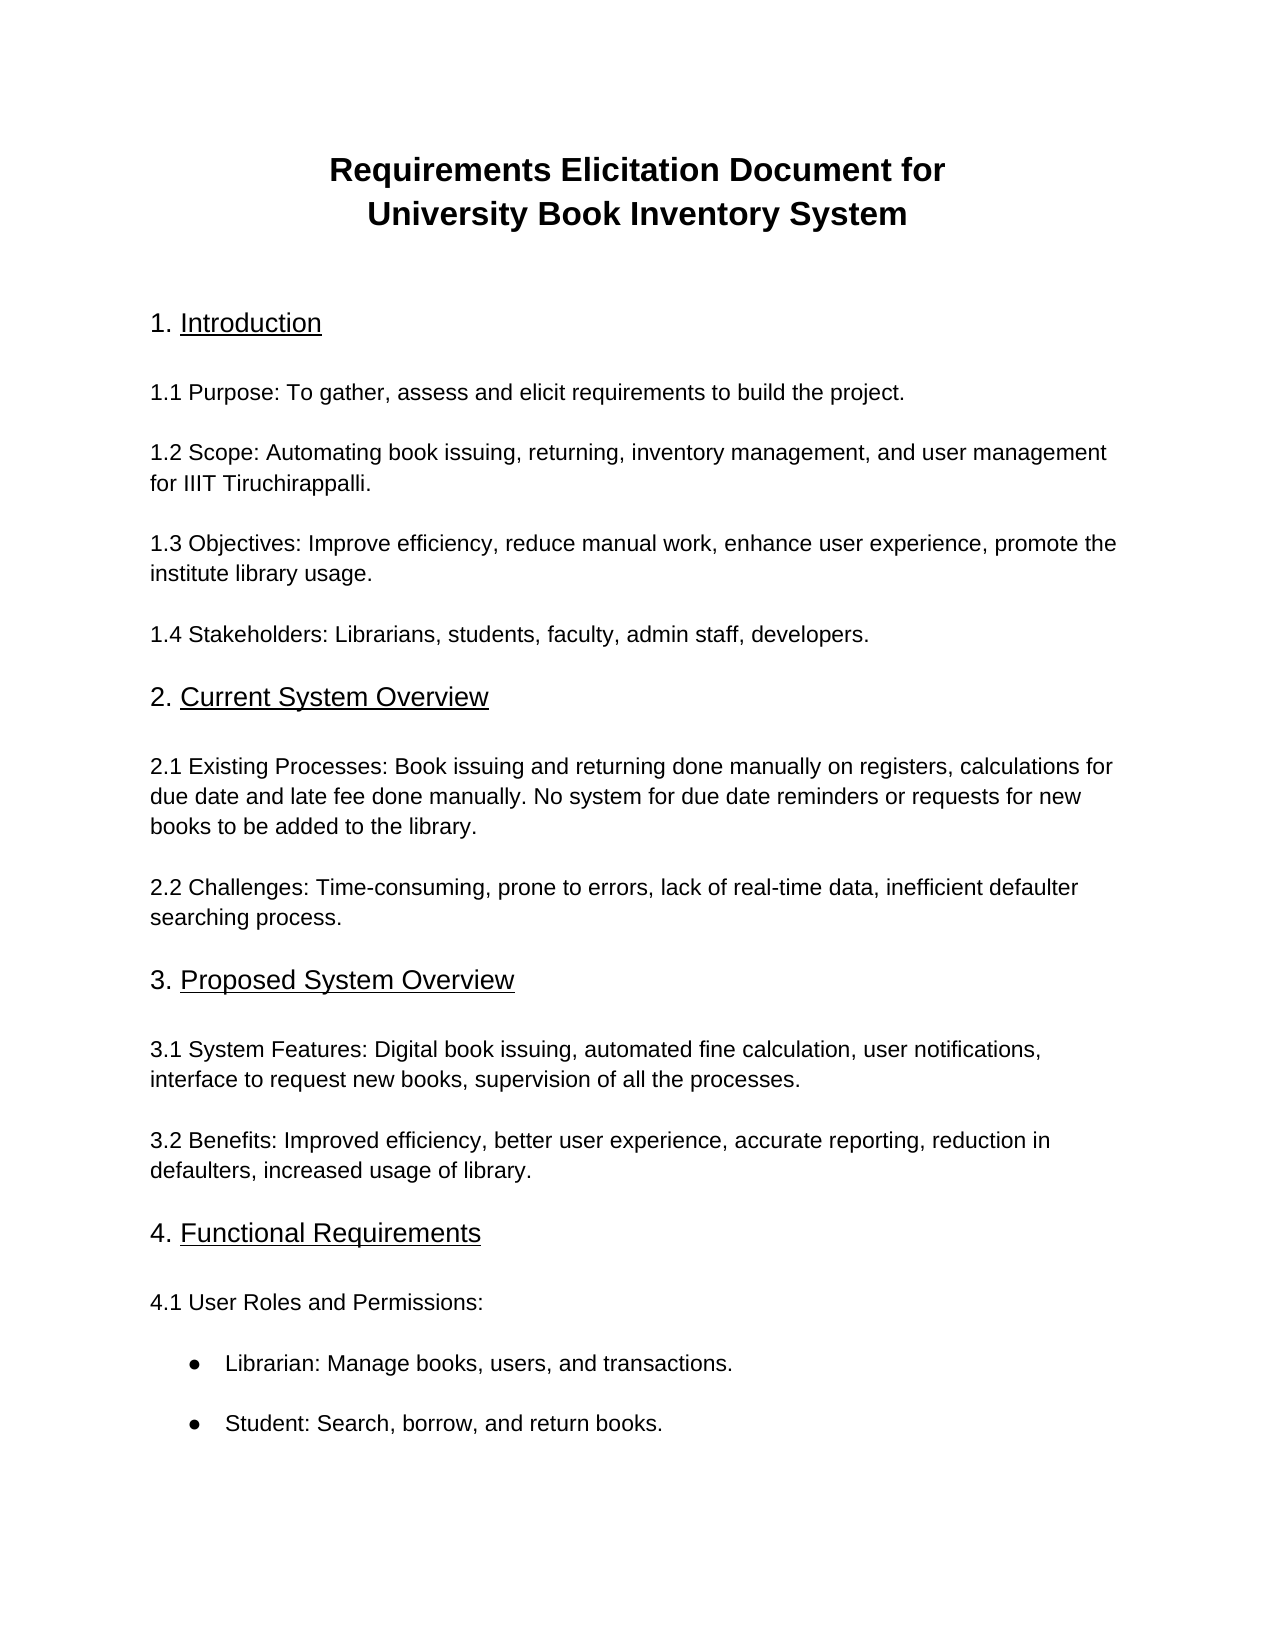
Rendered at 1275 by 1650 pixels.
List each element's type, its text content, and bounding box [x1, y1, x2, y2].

text 1.3 Objectives: Improve efficiency, reduce manual work, enhance user experience, promote the institute library usage. [150, 530, 1125, 587]
text 1.1 Purpose: To gather, assess and elicit requirements to build the project. [150, 379, 1125, 405]
text 2.1 Existing Processes: Book issuing and returning done manually on registers, calculations for due date and late fee done manually. No system for due date reminders or requests for new books to be added to the library. [150, 753, 1125, 840]
text 3. Proposed System Overview [150, 964, 1125, 996]
text 4.1 User Roles and Permissions: [150, 1289, 1125, 1316]
text 3.1 System Features: Digital book issuing, automated fine calculation, user notifications, interface to request new books, supervision of all the processes. [150, 1036, 1125, 1093]
text 1.2 Scope: Automating book issuing, returning, inventory management, and user management for IIIT Tiruchirappalli. [150, 439, 1125, 496]
text 3.2 Benefits: Improved efficiency, better user experience, accurate reporting, reduction in defaulters, increased usage of library. [150, 1127, 1125, 1183]
text 4. Functional Requirements [150, 1217, 1125, 1249]
list Librarian: Manage books, users, and transactions. [187, 1350, 1125, 1376]
text 2. Current System Overview [150, 681, 1125, 712]
text University Book Inventory System [150, 194, 1125, 233]
list Student: Search, borrow, and return books. [187, 1410, 1125, 1437]
text Requirements Elicitation Document for [150, 150, 1125, 188]
text 1. Introduction [150, 307, 1125, 338]
text 1.4 Stakeholders: Librarians, students, faculty, admin staff, developers. [150, 621, 1125, 647]
text 2.2 Challenges: Time-consuming, prone to errors, lack of real-time data, inefficient defaulter searching process. [150, 874, 1125, 930]
